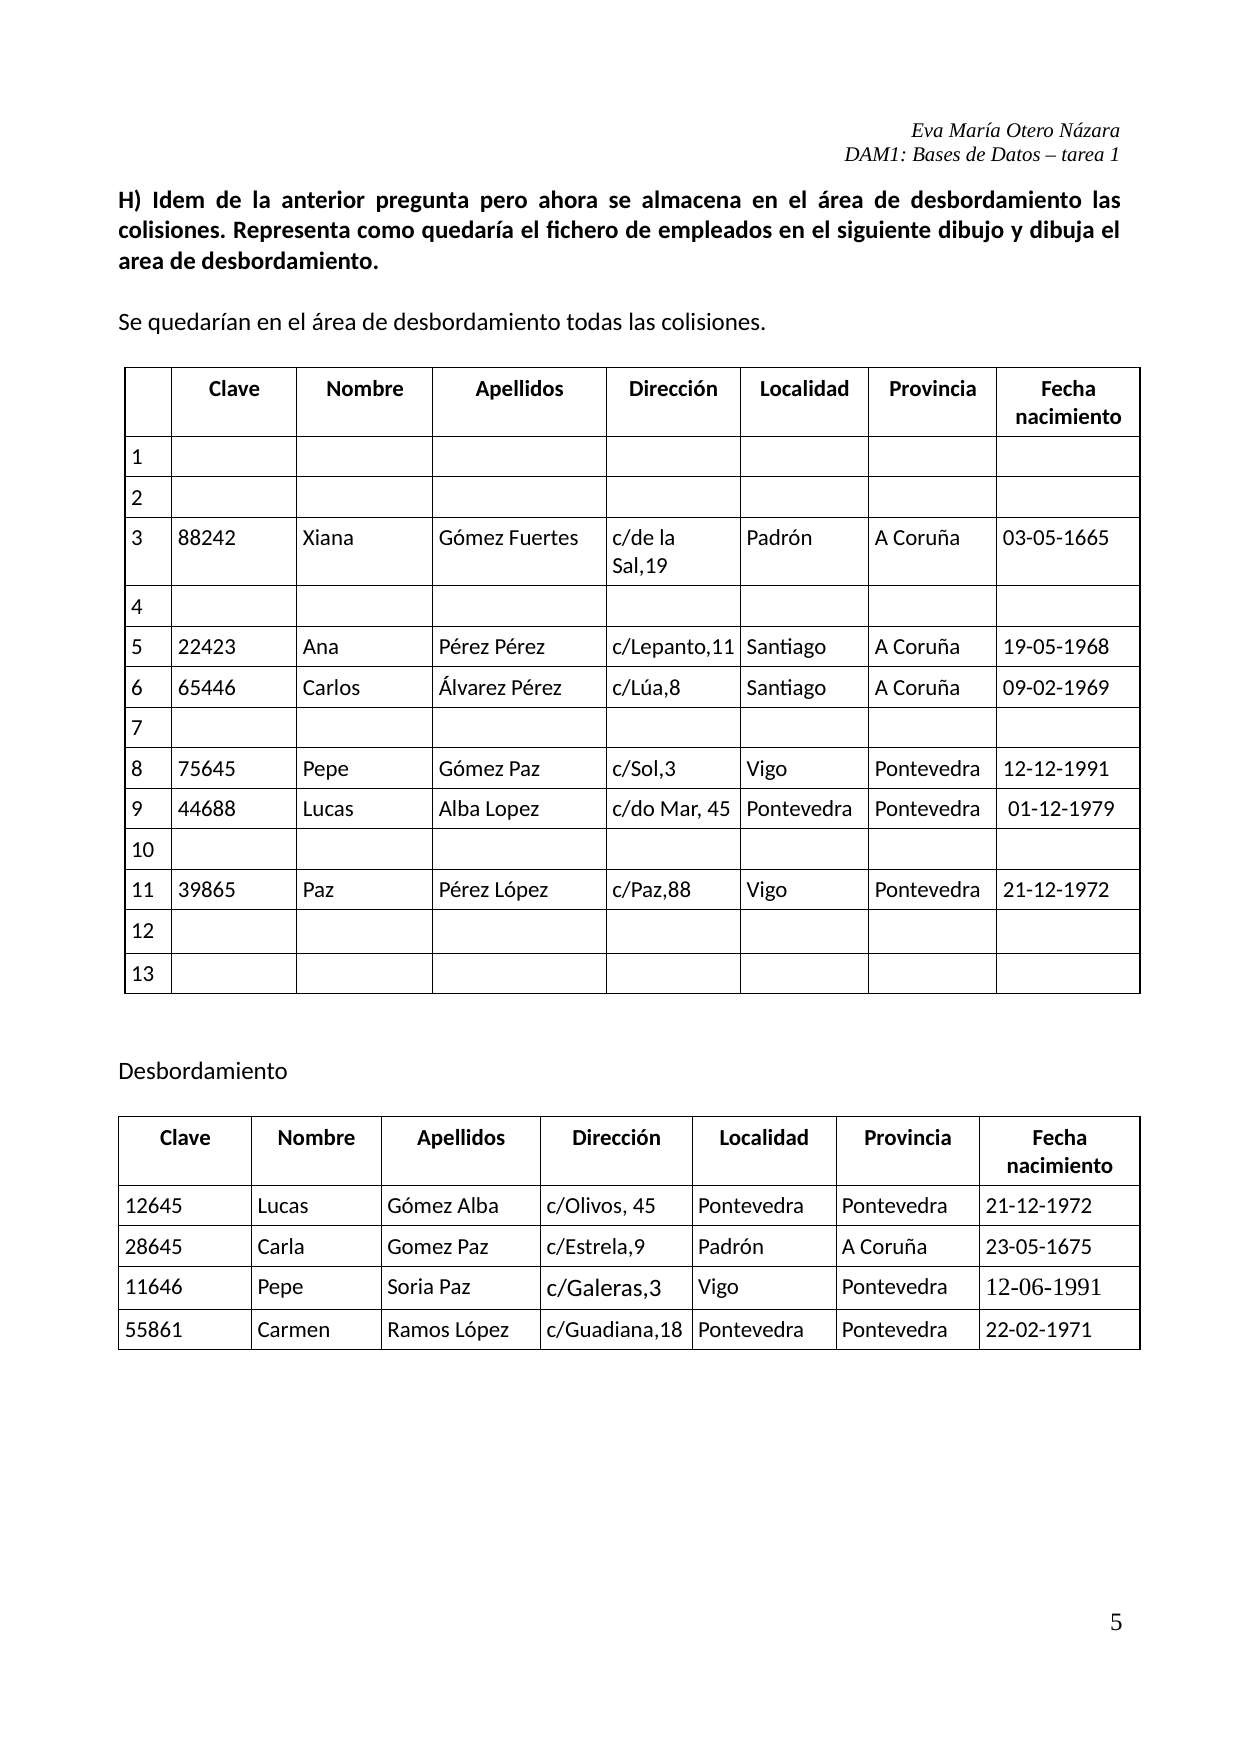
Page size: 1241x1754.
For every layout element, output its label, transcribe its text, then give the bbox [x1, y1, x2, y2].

table_cell A Coruña [869, 667, 996, 707]
table_cell [172, 437, 296, 476]
table_cell [741, 954, 868, 993]
table_cell Vigo [741, 748, 868, 788]
table_cell 39865 [172, 870, 296, 909]
table_cell Carla [252, 1226, 381, 1266]
table_cell [997, 954, 1139, 993]
table_cell [297, 437, 432, 476]
table_cell c/de la Sal,19 [607, 518, 740, 585]
table_cell [869, 829, 996, 869]
table_cell 9 [126, 789, 171, 828]
table_cell [172, 477, 296, 517]
table_cell [297, 954, 432, 993]
table_cell [869, 586, 996, 626]
table_cell [172, 954, 296, 993]
table_cell [997, 586, 1139, 626]
table_cell Ana [297, 627, 432, 666]
table_cell c/Lepanto,11 [607, 627, 740, 666]
table_cell c/do Mar, 45 [607, 789, 740, 828]
table_cell Pontevedra [869, 748, 996, 788]
table_cell 2 [126, 477, 171, 517]
table_cell [433, 477, 606, 517]
table_cell 13 [126, 954, 171, 993]
table_header Apellidos [433, 368, 606, 436]
table_cell c/Lúa,8 [607, 667, 740, 707]
table_header Clave [119, 1117, 251, 1184]
table_cell [297, 910, 432, 952]
table_cell 01-12-1979 [997, 789, 1139, 828]
table_cell [741, 437, 868, 476]
table_cell 03-05-1665 [997, 518, 1139, 585]
table_cell [607, 437, 740, 476]
table_cell [297, 708, 432, 747]
table_header Provincia [869, 368, 996, 436]
table_cell 7 [126, 708, 171, 747]
table_header Fecha nacimiento [997, 368, 1139, 436]
table_cell c/Paz,88 [607, 870, 740, 909]
table_cell [172, 829, 296, 869]
table_header Nombre [252, 1117, 381, 1184]
table_cell [607, 910, 740, 952]
table_cell 22423 [172, 627, 296, 666]
table_cell [433, 954, 606, 993]
table_header Dirección [541, 1117, 692, 1184]
table_cell [607, 708, 740, 747]
table_cell 75645 [172, 748, 296, 788]
table_cell [997, 910, 1139, 952]
table_cell Alba Lopez [433, 789, 606, 828]
table_cell c/Olivos, 45 [541, 1186, 692, 1225]
table_cell [741, 829, 868, 869]
table_cell Pontevedra [837, 1267, 979, 1309]
table_cell Xiana [297, 518, 432, 585]
table_cell Soria Paz [382, 1267, 540, 1309]
table_cell Pérez Pérez [433, 627, 606, 666]
table_cell [607, 586, 740, 626]
table_cell c/Sol,3 [607, 748, 740, 788]
table_cell [741, 708, 868, 747]
table_cell 09-02-1969 [997, 667, 1139, 707]
table_cell Pontevedra [741, 789, 868, 828]
table_cell [607, 954, 740, 993]
table_cell 6 [126, 667, 171, 707]
text Se quedarían en el área de desbordamiento todas las colisiones. [118, 306, 1122, 337]
table_cell 23-05-1675 [980, 1226, 1139, 1266]
table_cell 12 [126, 910, 171, 952]
table_cell Carmen [252, 1310, 381, 1349]
table_cell Santiago [741, 667, 868, 707]
table_cell 10 [126, 829, 171, 869]
table_cell Pontevedra [869, 870, 996, 909]
table_cell 8 [126, 748, 171, 788]
table_cell [869, 954, 996, 993]
table_cell 55861 [119, 1310, 251, 1349]
table_cell [172, 586, 296, 626]
table_cell Álvarez Pérez [433, 667, 606, 707]
table_cell Gómez Paz [433, 748, 606, 788]
table_cell 21-12-1972 [997, 870, 1139, 909]
table_cell [741, 586, 868, 626]
table_cell Lucas [297, 789, 432, 828]
table_cell [869, 437, 996, 476]
table_cell [997, 829, 1139, 869]
table_cell A Coruña [869, 627, 996, 666]
table_cell [997, 477, 1139, 517]
table_cell [997, 437, 1139, 476]
table_cell [433, 829, 606, 869]
table_cell [172, 910, 296, 952]
table_cell 12645 [119, 1186, 251, 1225]
table_header Dirección [607, 368, 740, 436]
table_cell [172, 708, 296, 747]
table_cell 1 [126, 437, 171, 476]
table_header Nombre [297, 368, 432, 436]
text H) Idem de la anterior pregunta pero ahora se almacena en el área de desbordamiento las colisiones. Representa como quedaría el fichero de empleados en el siguiente dibujo y dibuja el area de desbordamiento. [118, 184, 1122, 276]
table_cell Pontevedra [837, 1310, 979, 1349]
table_cell 22-02-1971 [980, 1310, 1139, 1349]
table_cell Pepe [297, 748, 432, 788]
table_cell 28645 [119, 1226, 251, 1266]
table_cell 21-12-1972 [980, 1186, 1139, 1225]
table_cell 65446 [172, 667, 296, 707]
table_cell Carlos [297, 667, 432, 707]
table_header Localidad [741, 368, 868, 436]
table_cell [297, 477, 432, 517]
table_cell [607, 829, 740, 869]
table_cell Santiago [741, 627, 868, 666]
table_cell Gómez Alba [382, 1186, 540, 1225]
table_cell Ramos López [382, 1310, 540, 1349]
table_cell Pepe [252, 1267, 381, 1309]
table_cell [997, 708, 1139, 747]
table_header Apellidos [382, 1117, 540, 1184]
table_cell Gómez Fuertes [433, 518, 606, 585]
table_cell Padrón [693, 1226, 836, 1266]
table_header Provincia [837, 1117, 979, 1184]
table_cell [433, 437, 606, 476]
table_cell Gomez Paz [382, 1226, 540, 1266]
text Desbordamiento [118, 1055, 1122, 1086]
table_cell [869, 708, 996, 747]
table_cell c/Estrela,9 [541, 1226, 692, 1266]
table_cell 12-12-1991 [997, 748, 1139, 788]
table_cell A Coruña [869, 518, 996, 585]
table_cell Pontevedra [869, 789, 996, 828]
table_cell [607, 477, 740, 517]
table_cell 12-06-1991 [980, 1267, 1139, 1309]
table_cell Pontevedra [693, 1186, 836, 1225]
table_cell [869, 910, 996, 952]
table_cell Vigo [741, 870, 868, 909]
table_header [126, 368, 171, 436]
table_cell Pontevedra [837, 1186, 979, 1225]
table_cell c/Galeras,3 [541, 1267, 692, 1309]
table_header Fecha nacimiento [980, 1117, 1139, 1184]
table_cell [741, 910, 868, 952]
table_cell 11646 [119, 1267, 251, 1309]
table_cell 4 [126, 586, 171, 626]
table_cell [433, 910, 606, 952]
table_cell A Coruña [837, 1226, 979, 1266]
table_cell 44688 [172, 789, 296, 828]
table_cell [297, 829, 432, 869]
table_cell 3 [126, 518, 171, 585]
table_cell 5 [126, 627, 171, 666]
table_cell Vigo [693, 1267, 836, 1309]
table_cell Lucas [252, 1186, 381, 1225]
table_cell Padrón [741, 518, 868, 585]
table_cell [433, 708, 606, 747]
table_cell Pontevedra [693, 1310, 836, 1349]
table_cell 11 [126, 870, 171, 909]
table_cell [297, 586, 432, 626]
table_cell [433, 586, 606, 626]
table_cell Paz [297, 870, 432, 909]
table_header Clave [172, 368, 296, 436]
table_cell 88242 [172, 518, 296, 585]
table_cell [741, 477, 868, 517]
table_cell [869, 477, 996, 517]
table_cell 19-05-1968 [997, 627, 1139, 666]
table_cell Pérez López [433, 870, 606, 909]
table_header Localidad [693, 1117, 836, 1184]
table_cell c/Guadiana,18 [541, 1310, 692, 1349]
